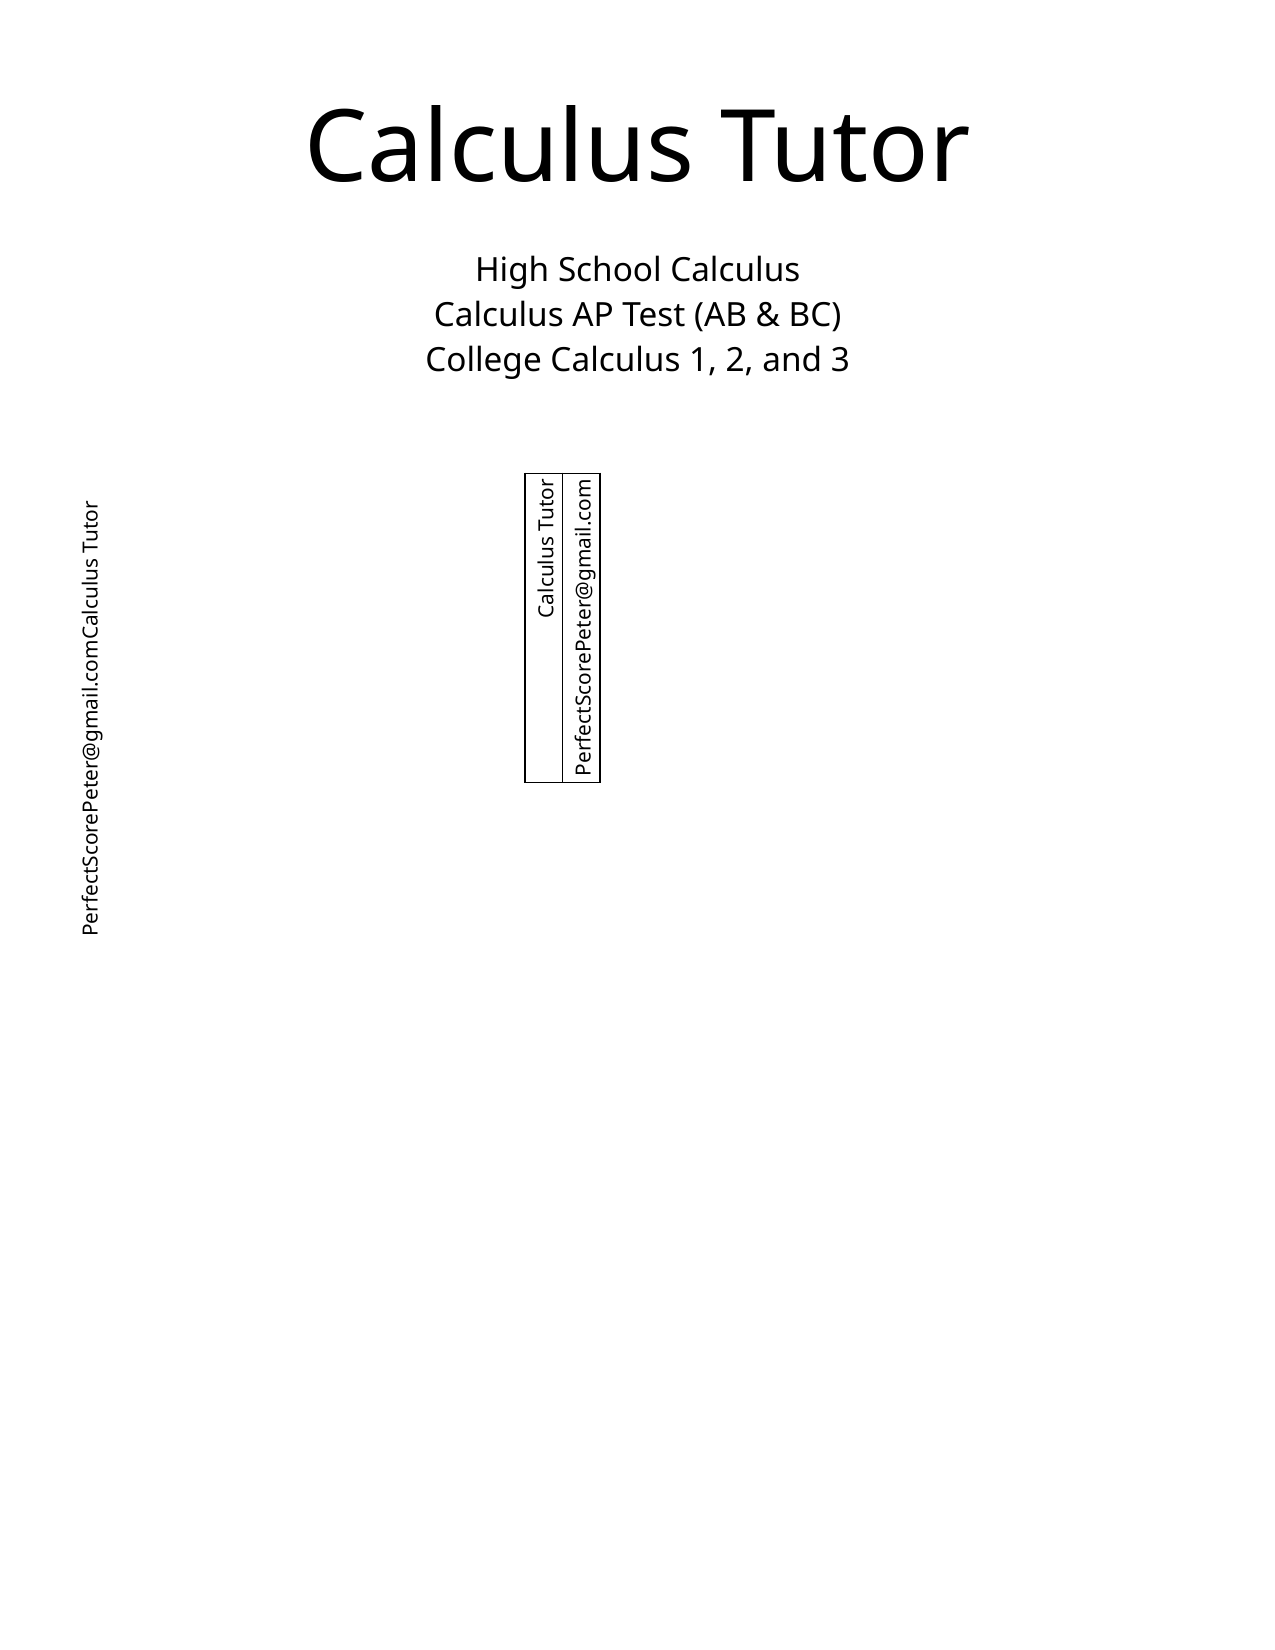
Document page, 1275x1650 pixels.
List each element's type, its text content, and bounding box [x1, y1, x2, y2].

table_header [975, 473, 1050, 937]
table_header [281, 473, 291, 937]
table_header [1050, 473, 1125, 937]
table_header [1125, 473, 1199, 937]
table_header [675, 473, 750, 937]
table_header Calculus Tutor [526, 474, 562, 782]
table_header [825, 473, 900, 937]
table_header [900, 473, 975, 937]
table_header [600, 473, 675, 937]
text College Calculus 1, 2, and 3 [75, 336, 1200, 382]
table_header [375, 473, 450, 937]
table_header [450, 473, 525, 937]
table_header Calculus Tutor PerfectScorePeter@gmail.com [75, 473, 281, 937]
text Calculus AP Test (AB & BC) [75, 291, 1200, 336]
table_header [300, 473, 375, 937]
table_header [525, 783, 600, 937]
text Calculus Tutor [75, 75, 1200, 211]
table_header [750, 473, 825, 937]
table_header [291, 473, 300, 937]
text High School Calculus [75, 245, 1200, 291]
table_header PerfectScorePeter@gmail.com [563, 474, 599, 782]
